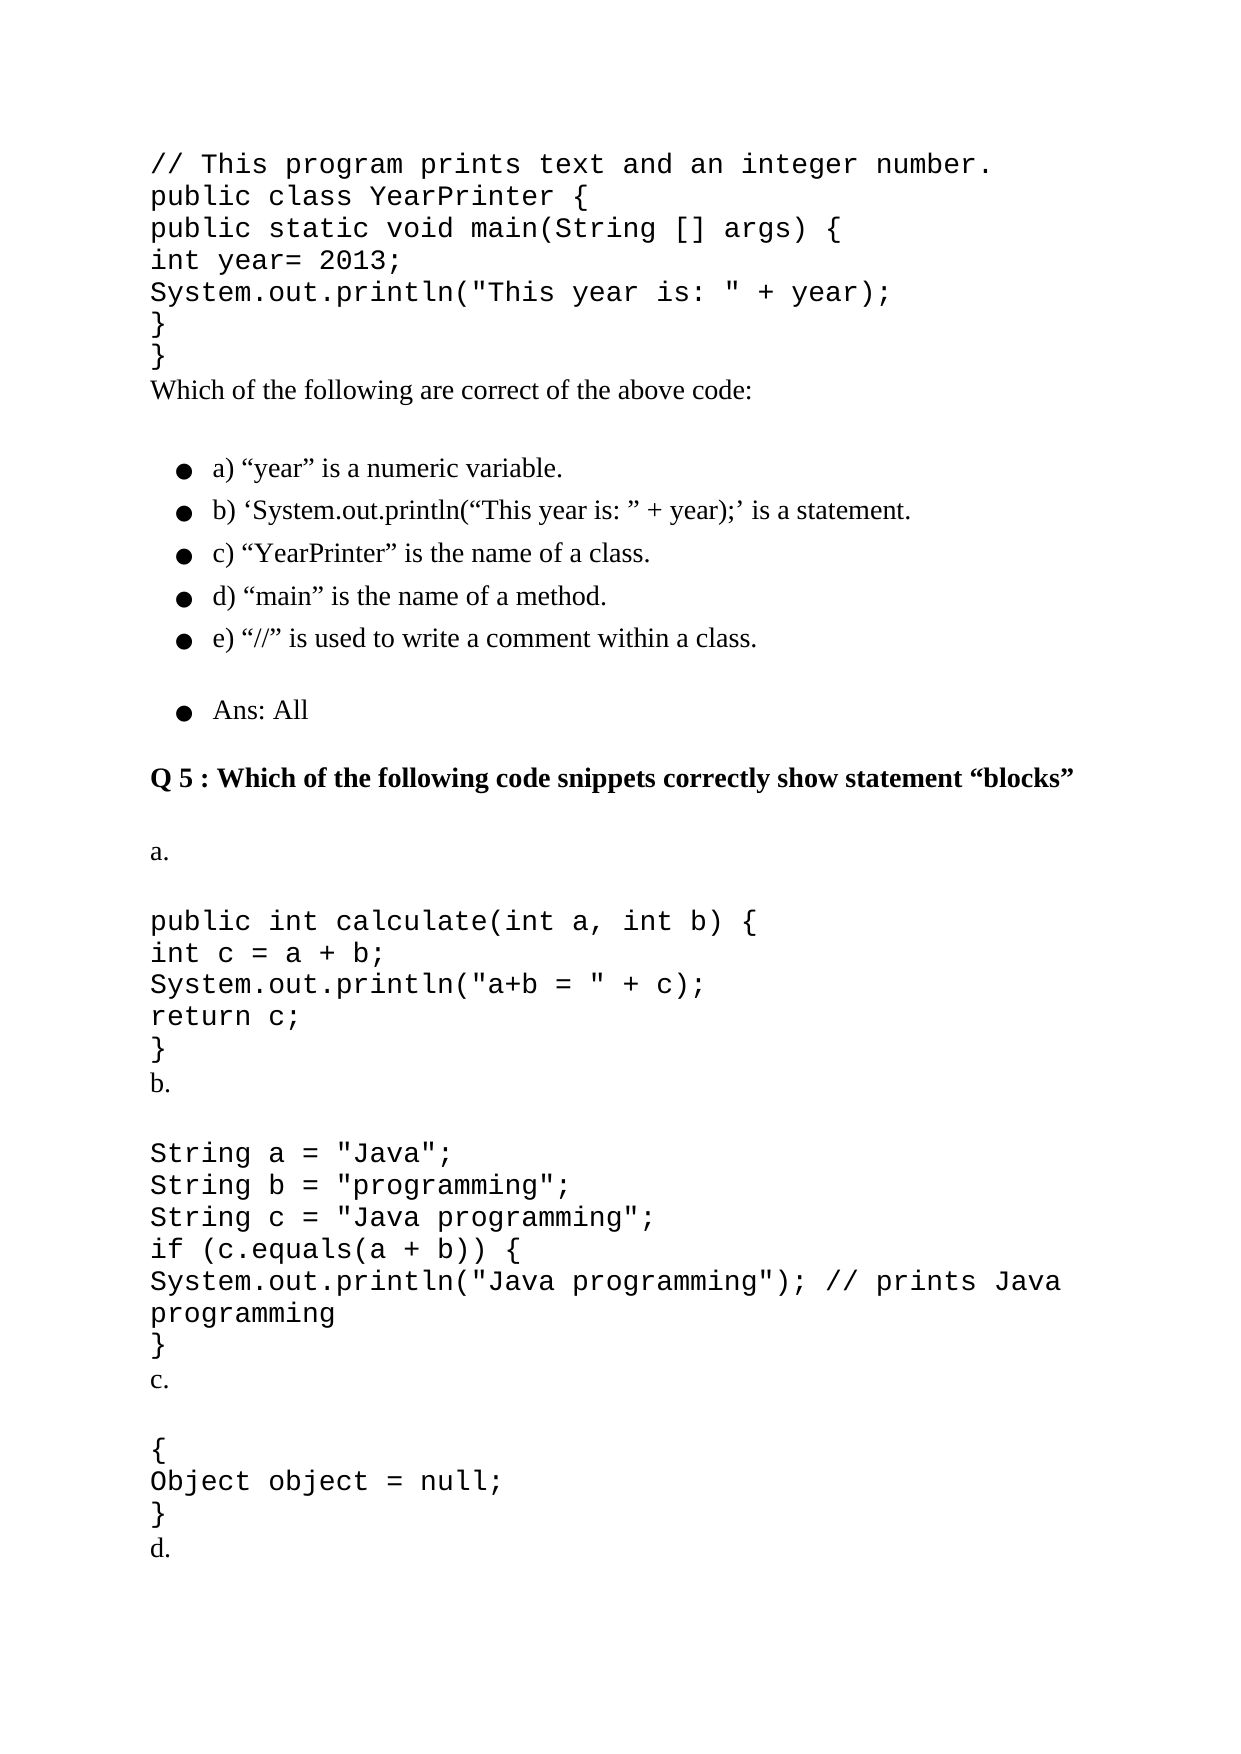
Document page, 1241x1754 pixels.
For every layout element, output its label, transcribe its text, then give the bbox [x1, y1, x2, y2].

list Ans: All [175, 689, 1090, 732]
list a) “year” is a numeric variable. [175, 446, 1090, 489]
text return c; [150, 1002, 1090, 1034]
text } [150, 1499, 1090, 1531]
text } [150, 309, 1090, 341]
text Q 5 : Which of the following code snippets correctly show statement “blocks” [150, 761, 1090, 793]
text b. [150, 1066, 1090, 1098]
text d. [150, 1531, 1090, 1563]
text c. [150, 1362, 1090, 1395]
text public static void main(String [] args) { [150, 214, 1090, 246]
text } [150, 341, 1090, 373]
text } [150, 1034, 1090, 1066]
text } [150, 1330, 1090, 1362]
list d) “main” is the name of a method. [175, 574, 1090, 617]
list c) “YearPrinter” is the name of a class. [175, 532, 1090, 574]
list b) ‘System.out.println(“This year is: ” + year);’ is a statement. [175, 489, 1090, 532]
text Which of the following are correct of the above code: [150, 373, 1090, 406]
text System.out.println("a+b = " + c); [150, 971, 1090, 1002]
text public int calculate(int a, int b) { [150, 907, 1090, 939]
text String b = "programming"; [150, 1171, 1090, 1203]
text int year= 2013; [150, 246, 1090, 277]
list e) “//” is used to write a comment within a class. [175, 617, 1090, 660]
text System.out.println("This year is: " + year); [150, 277, 1090, 309]
text int c = a + b; [150, 939, 1090, 971]
text { [150, 1435, 1090, 1467]
text // This program prints text and an integer number. [150, 150, 1090, 182]
text a. [150, 834, 1090, 866]
text System.out.println("Java programming"); // prints Java programming [150, 1267, 1090, 1330]
text String c = "Java programming"; [150, 1203, 1090, 1235]
text public class YearPrinter { [150, 182, 1090, 214]
text if (c.equals(a + b)) { [150, 1235, 1090, 1267]
text Object object = null; [150, 1467, 1090, 1499]
text String a = "Java"; [150, 1139, 1090, 1171]
